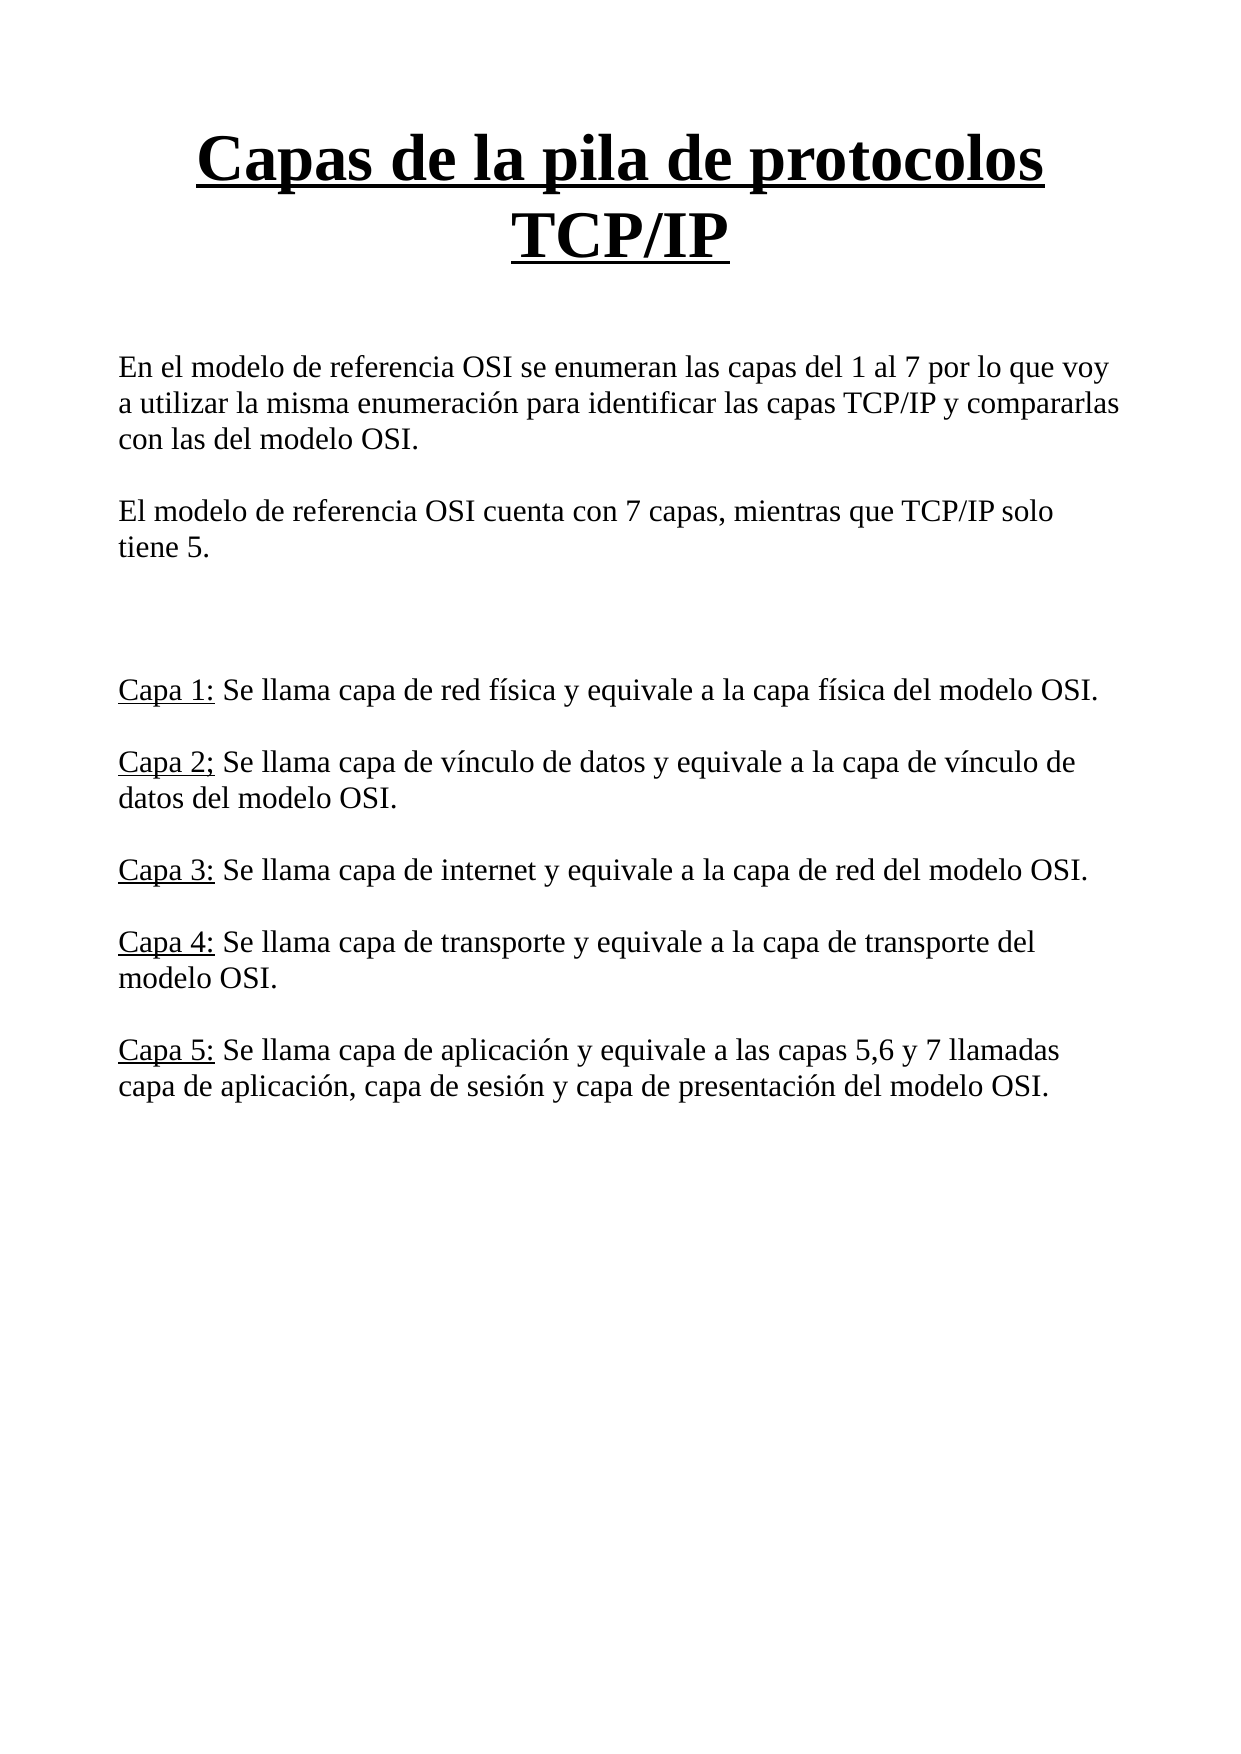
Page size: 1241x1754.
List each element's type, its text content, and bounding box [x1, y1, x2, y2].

text Capa 4: Se llama capa de transporte y equivale a la capa de transporte del modelo OSI. [118, 923, 1122, 995]
text Capa 2; Se llama capa de vínculo de datos y equivale a la capa de vínculo de datos del modelo OSI. [118, 743, 1122, 815]
text En el modelo de referencia OSI se enumeran las capas del 1 al 7 por lo que voy a utilizar la misma enumeración para identificar las capas TCP/IP y compararlas con las del modelo OSI. [118, 348, 1122, 456]
text Capa 1: Se llama capa de red física y equivale a la capa física del modelo OSI. [118, 672, 1122, 707]
text Capa 5: Se llama capa de aplicación y equivale a las capas 5,6 y 7 llamadas capa de aplicación, capa de sesión y capa de presentación del modelo OSI. [118, 1031, 1122, 1103]
text El modelo de referencia OSI cuenta con 7 capas, mientras que TCP/IP solo tiene 5. [118, 492, 1122, 564]
text Capas de la pila de protocolos TCP/IP [118, 118, 1122, 271]
text Capa 3: Se llama capa de internet y equivale a la capa de red del modelo OSI. [118, 851, 1122, 887]
